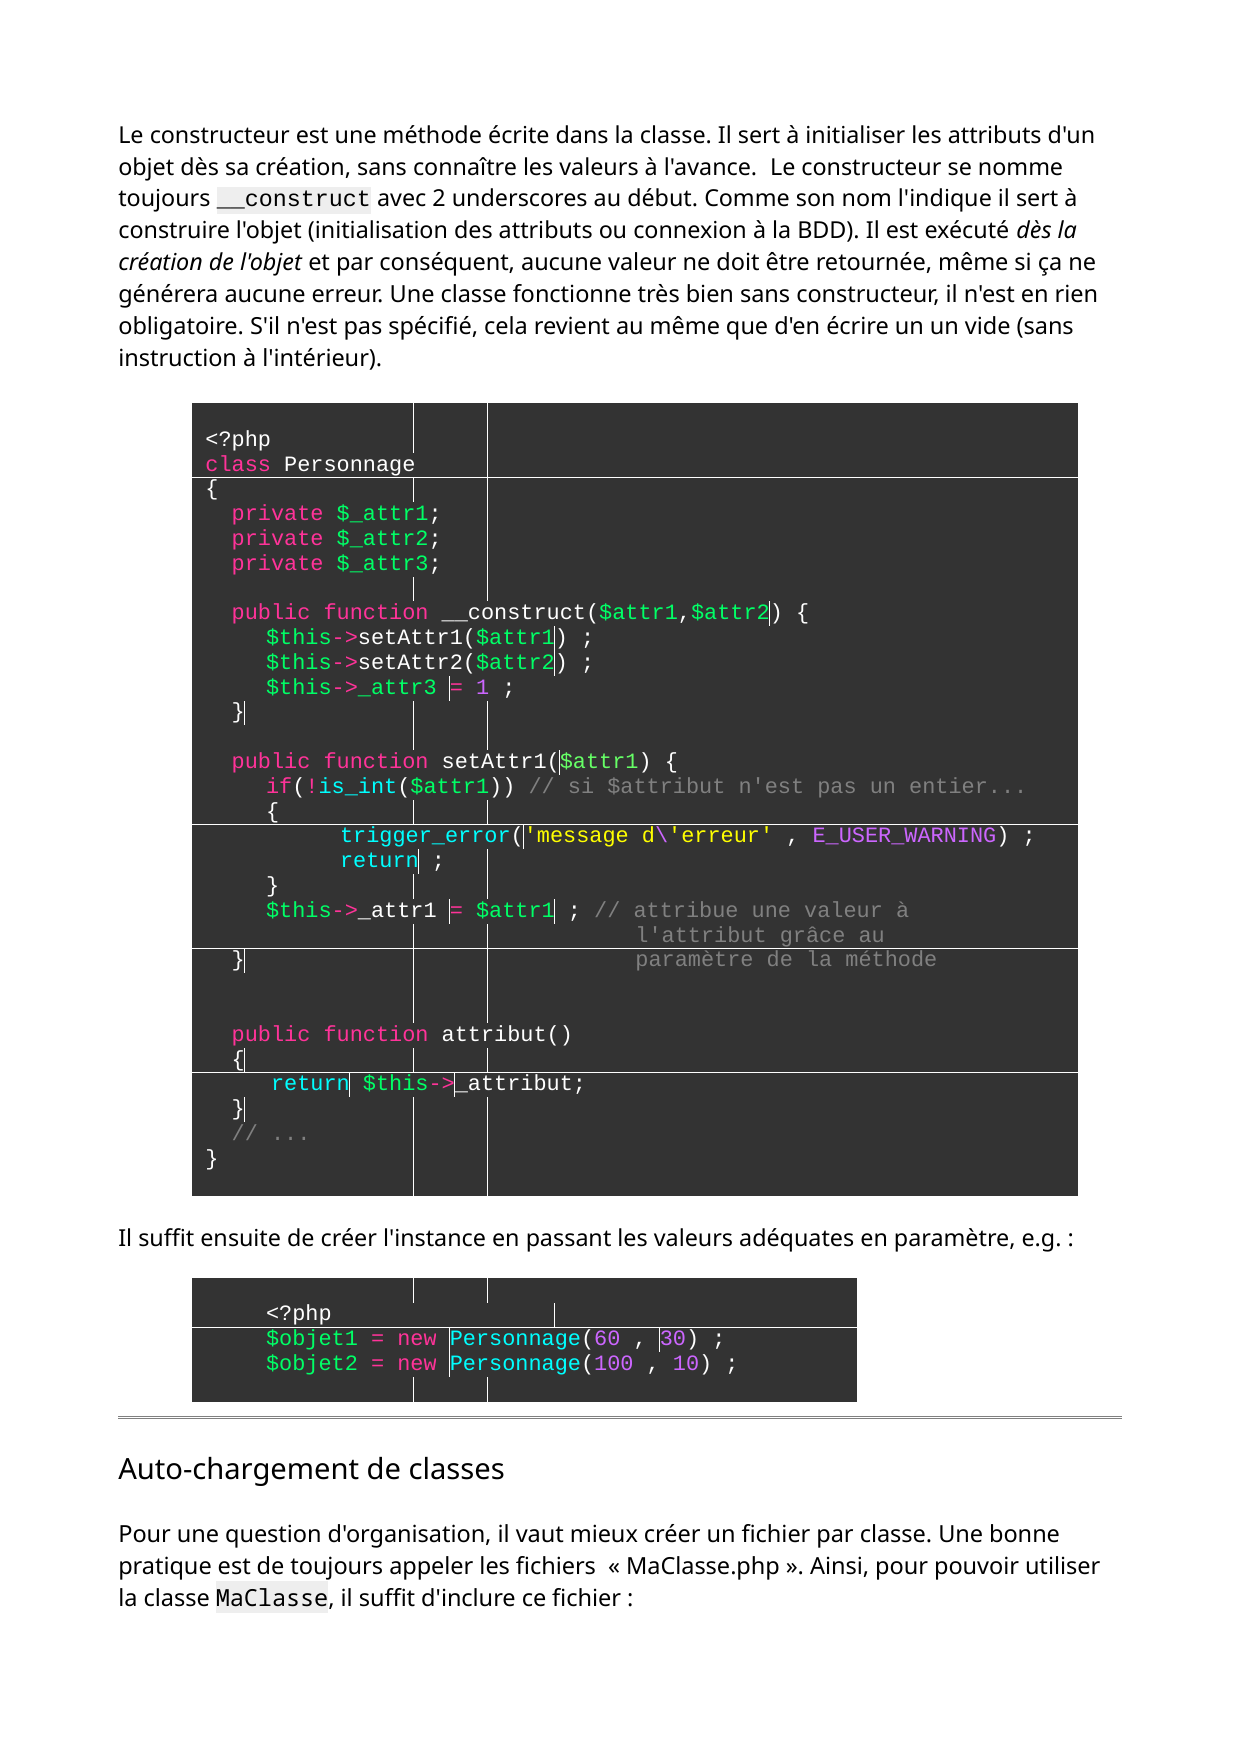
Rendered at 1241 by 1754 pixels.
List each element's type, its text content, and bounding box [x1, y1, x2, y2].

text <?php [192, 428, 1122, 453]
text $this->setAttr1($attr1) ; [192, 626, 1122, 651]
text { [192, 477, 1122, 502]
text { [192, 800, 1122, 824]
text Le constructeur est une méthode écrite dans la classe. Il sert à initialiser les attributs d'un objet dès sa création, sans connaître les valeurs à l'avance. Le constructeur se nomme toujours __construct avec 2 underscores au début. Comme son nom l'indique il sert à construire l'objet (initialisation des attributs ou connexion à la BDD). Il est exécuté dès la création de l'objet et par conséquent, aucune valeur ne doit être retournée, même si ça ne générera aucune erreur. Une classe fonctionne très bien sans constructeur, il n'est en rien obligatoire. S'il n'est pas spécifié, cela revient au même que d'en écrire un un vide (sans instruction à l'intérieur). [118, 118, 1122, 373]
text return $this->_attribut; [192, 1072, 1122, 1097]
text public function setAttr1($attr1) { [192, 750, 1122, 775]
text $objet2 = new Personnage(100 , 10) ; [192, 1352, 1122, 1377]
text private $_attr3; [192, 552, 1122, 577]
text <?php [192, 1303, 1122, 1327]
text Pour une question d'organisation, il vaut mieux créer un fichier par classe. Une bonne pratique est de toujours appeler les fichiers « MaClasse.php ». Ainsi, pour pouvoir utiliser la classe MaClasse, il suffit d'inclure ce fichier : [118, 1517, 1122, 1613]
text return ; [192, 849, 1122, 874]
text $this->setAttr2($attr2) ; [192, 651, 1122, 676]
text $this->_attr3 = 1 ; [192, 676, 1122, 701]
text $this->_attr1 = $attr1 ; // attribue une valeur à l'attribut grâce au [192, 899, 1122, 948]
text trigger_error('message d\'erreur' , E_USER_WARNING) ; [192, 824, 1122, 849]
text public function attribut() [192, 1023, 1122, 1048]
text { [192, 1048, 1122, 1072]
text // ... [192, 1122, 1122, 1147]
text if(!is_int($attr1)) // si $attribut n'est pas un entier... [192, 775, 1122, 800]
text } [192, 1097, 1122, 1122]
text private $_attr1; [192, 502, 1122, 527]
text class Personnage [192, 453, 1122, 477]
text private $_attr2; [192, 527, 1122, 552]
text Il suffit ensuite de créer l'instance en passant les valeurs adéquates en paramètre, e.g. : [118, 1221, 1122, 1253]
text } [192, 874, 1122, 899]
text $objet1 = new Personnage(60 , 30) ; [192, 1327, 1122, 1352]
text public function __construct($attr1,$attr2) { [192, 601, 1122, 626]
text } [192, 701, 1122, 725]
text } [192, 1147, 1122, 1172]
text Auto-chargement de classes [118, 1448, 1122, 1488]
text } paramètre de la méthode [192, 948, 1122, 973]
